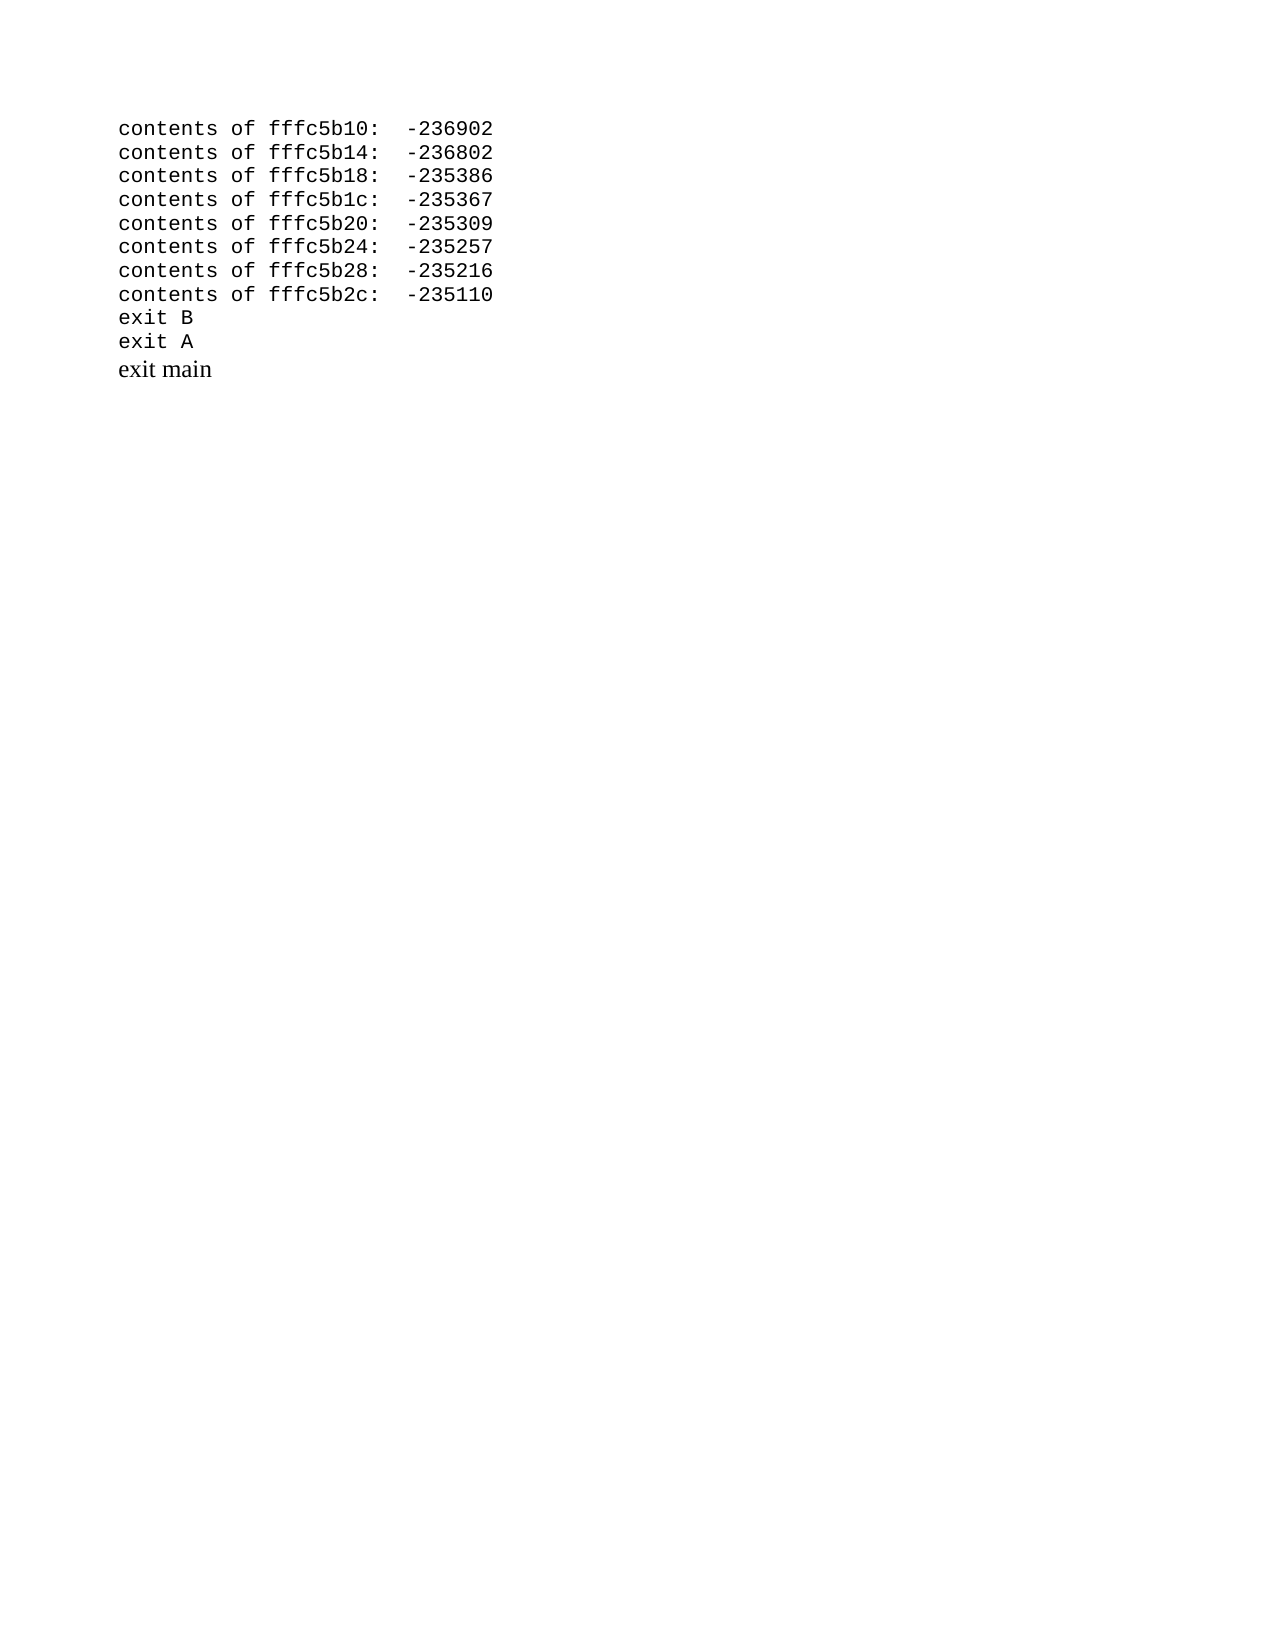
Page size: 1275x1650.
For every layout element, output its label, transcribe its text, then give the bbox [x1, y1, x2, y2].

text exit main [118, 354, 1157, 452]
text contents of fffc5b20: -235309 [118, 213, 1157, 236]
text contents of fffc5b1c: -235367 [118, 189, 1157, 213]
text contents of fffc5b14: -236802 [118, 142, 1157, 165]
text contents of fffc5b2c: -235110 [118, 284, 1157, 307]
text exit B [118, 307, 1157, 331]
text contents of fffc5b24: -235257 [118, 236, 1157, 260]
text contents of fffc5b10: -236902 [118, 118, 1157, 142]
text contents of fffc5b18: -235386 [118, 165, 1157, 189]
text contents of fffc5b28: -235216 [118, 260, 1157, 284]
text exit A [118, 331, 1157, 354]
